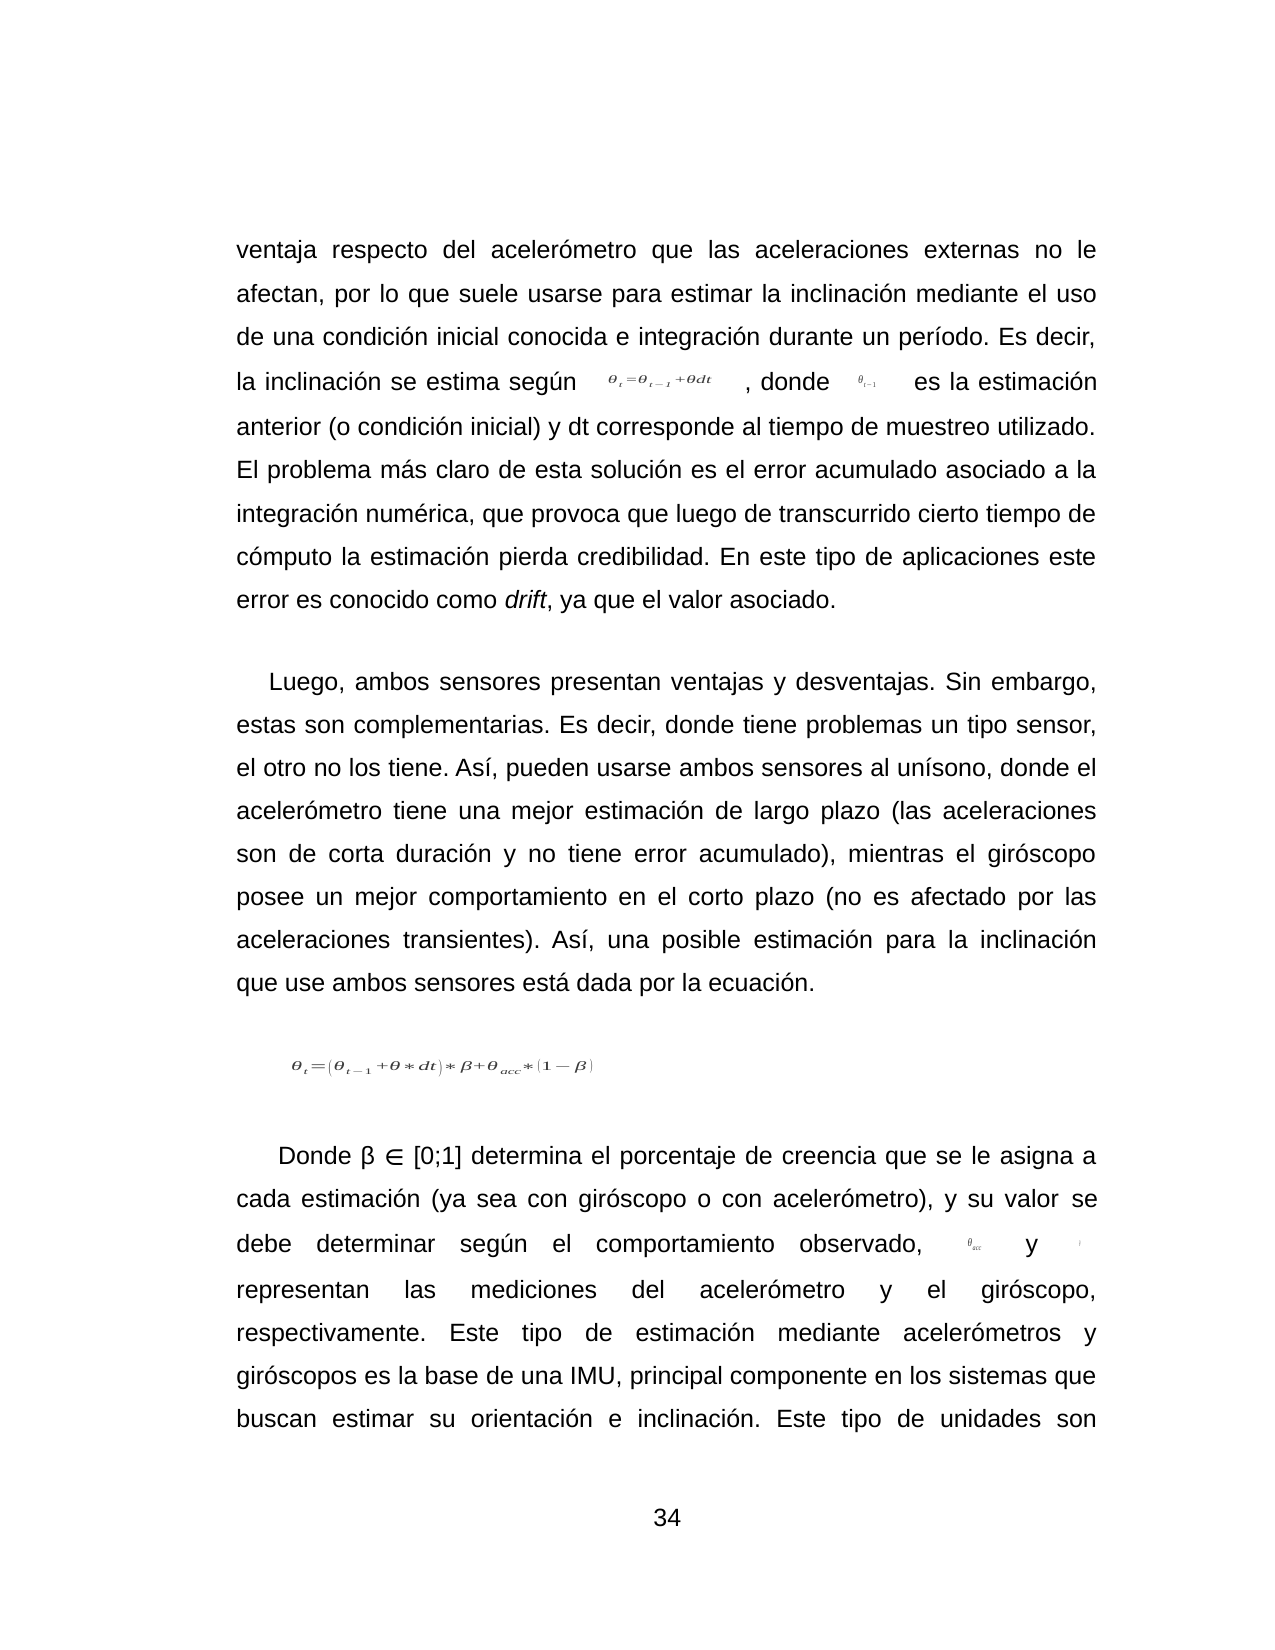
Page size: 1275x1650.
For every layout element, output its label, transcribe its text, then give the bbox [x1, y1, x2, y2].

text Luego, ambos sensores presentan ventajas y desventajas. Sin embargo, estas son complementarias. Es decir, donde tiene problemas un tipo sensor, el otro no los tiene. Así, pueden usarse ambos sensores al unísono, donde el acelerómetro tiene una mejor estimación de largo plazo (las aceleraciones son de corta duración y no tiene error acumulado), mientras el giróscopo posee un mejor comportamiento en el corto plazo (no es afectado por las aceleraciones transientes). Así, una posible estimación para la inclinación que use ambos sensores está dada por la ecuación. [236, 666, 1098, 997]
text Donde β ∈ [0;1] determina el porcentaje de creencia que se le asigna a cada estimación (ya sea con giróscopo o con acelerómetro), y su valor se debe determinar según el comportamiento observado, y representan las mediciones del acelerómetro y el giróscopo, respectivamente. Este tipo de estimación mediante acelerómetros y giróscopos es la base de una IMU, principal componente en los sistemas que buscan estimar su orientación e inclinación. Este tipo de unidades son [236, 1139, 1098, 1433]
text ventaja respecto del acelerómetro que las aceleraciones externas no le afectan, por lo que suele usarse para estimar la inclinación mediante el uso de una condición inicial conocida e integración durante un período. Es decir, la inclinación se estima según , donde es la estimación anterior (o condición inicial) y dt corresponde al tiempo de muestreo utilizado. El problema más claro de esta solución es el error acumulado asociado a la integración numérica, que provoca que luego de transcurrido cierto tiempo de cómputo la estimación pierda credibilidad. En este tipo de aplicaciones este error es conocido como drift, ya que el valor asociado. [236, 235, 1098, 614]
